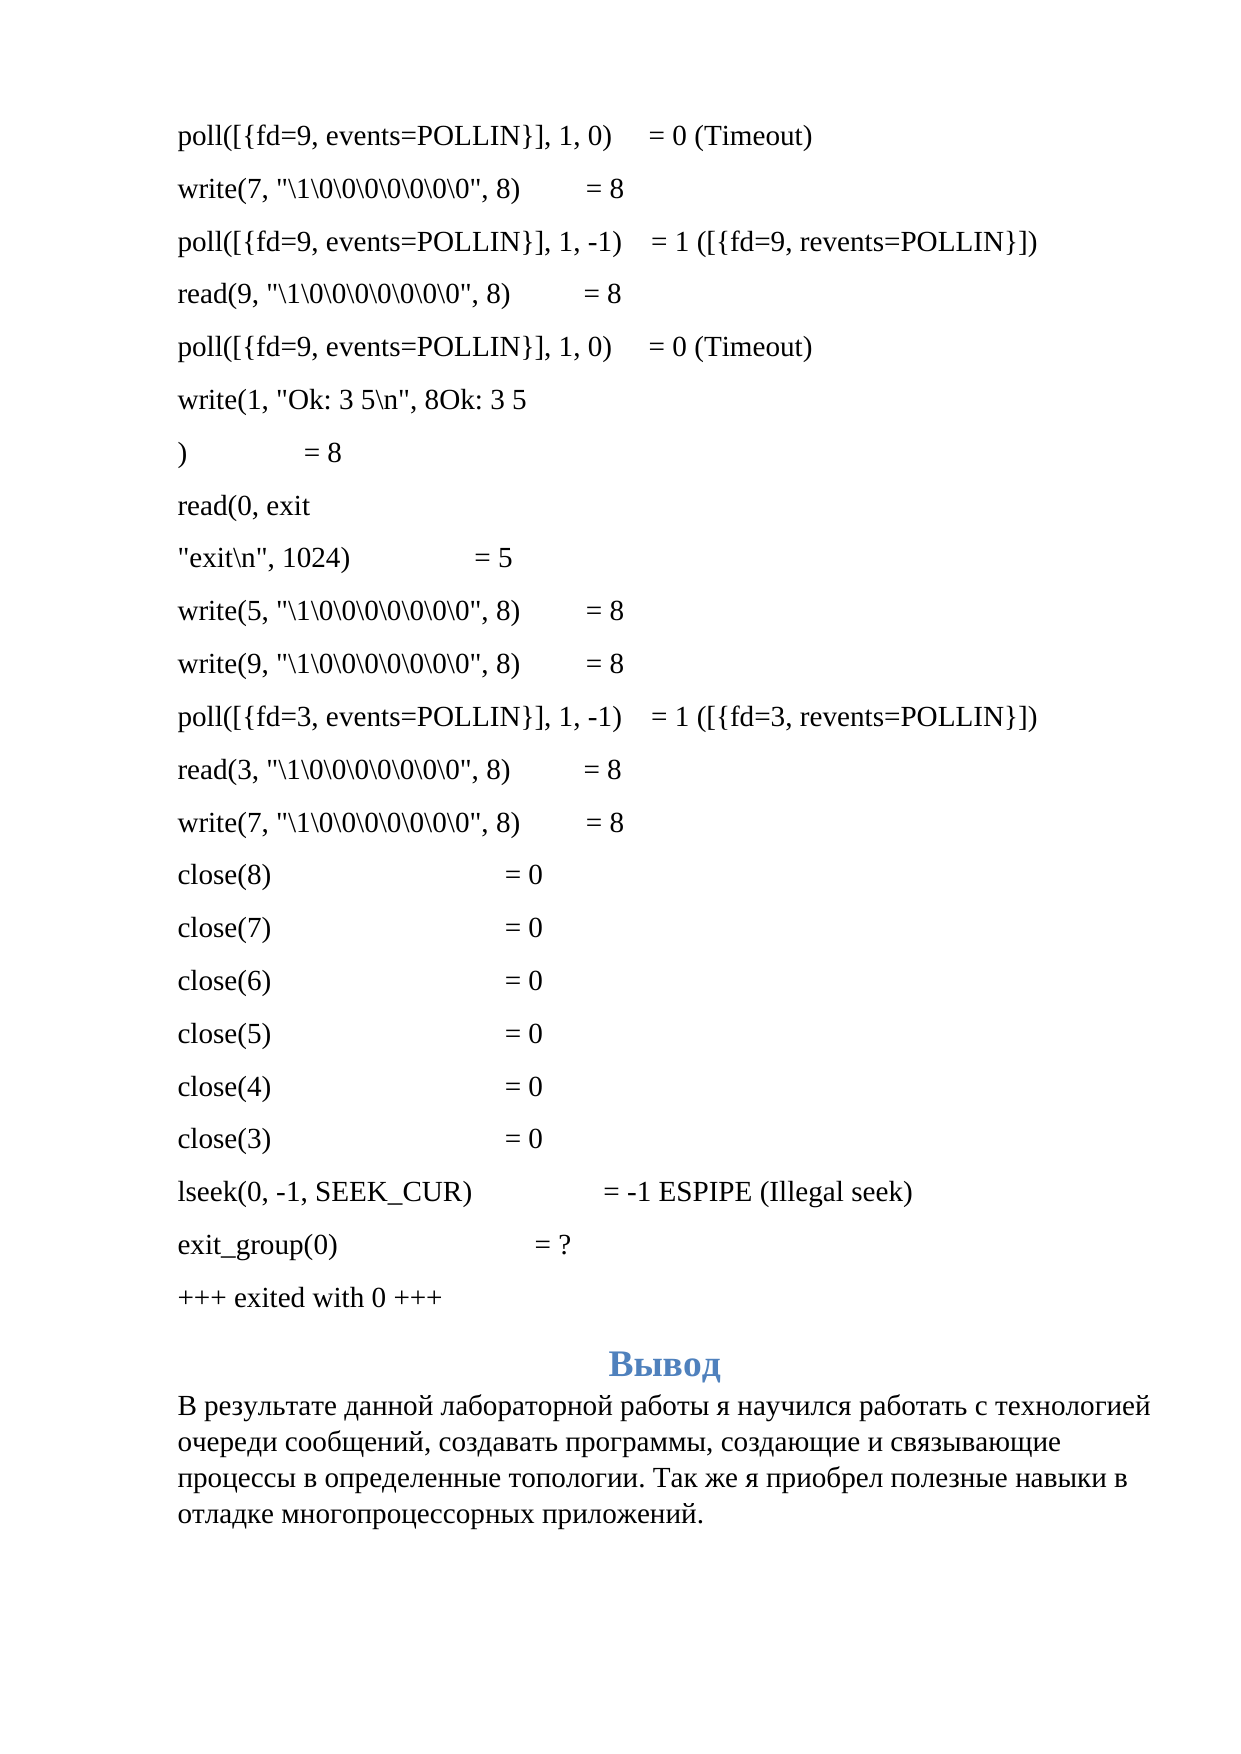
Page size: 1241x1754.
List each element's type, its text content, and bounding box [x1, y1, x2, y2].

text close(7) = 0 [177, 910, 1152, 944]
text poll([{fd=9, events=POLLIN}], 1, 0) = 0 (Timeout) [177, 118, 1152, 152]
text close(6) = 0 [177, 963, 1152, 997]
text close(3) = 0 [177, 1122, 1152, 1155]
text exit_group(0) = ? [177, 1227, 1152, 1261]
text poll([{fd=3, events=POLLIN}], 1, -1) = 1 ([{fd=3, revents=POLLIN}]) [177, 699, 1152, 733]
text poll([{fd=9, events=POLLIN}], 1, 0) = 0 (Timeout) [177, 329, 1152, 363]
text write(9, "\1\0\0\0\0\0\0\0", 8) = 8 [177, 646, 1152, 680]
text close(8) = 0 [177, 857, 1152, 891]
text "exit\n", 1024) = 5 [177, 541, 1152, 574]
text poll([{fd=9, events=POLLIN}], 1, -1) = 1 ([{fd=9, revents=POLLIN}]) [177, 224, 1152, 257]
text close(5) = 0 [177, 1016, 1152, 1049]
text ) = 8 [177, 435, 1152, 468]
text close(4) = 0 [177, 1069, 1152, 1102]
text read(9, "\1\0\0\0\0\0\0\0", 8) = 8 [177, 277, 1152, 310]
text read(3, "\1\0\0\0\0\0\0\0", 8) = 8 [177, 752, 1152, 785]
text write(1, "Ok: 3 5\n", 8Ok: 3 5 [177, 382, 1152, 416]
text +++ exited with 0 +++ [177, 1280, 1152, 1313]
text write(7, "\1\0\0\0\0\0\0\0", 8) = 8 [177, 171, 1152, 204]
text write(7, "\1\0\0\0\0\0\0\0", 8) = 8 [177, 805, 1152, 838]
text write(5, "\1\0\0\0\0\0\0\0", 8) = 8 [177, 593, 1152, 627]
text В результате данной лабораторной работы я научился работать с технологией очереди сообщений, создавать программы, создающие и связывающие процессы в определенные топологии. Так же я приобрел полезные навыки в отладке многопроцессорных приложений. [177, 1388, 1152, 1530]
text read(0, exit [177, 488, 1152, 521]
subtitle Вывод [177, 1341, 1152, 1384]
text lseek(0, -1, SEEK_CUR) = -1 ESPIPE (Illegal seek) [177, 1174, 1152, 1208]
